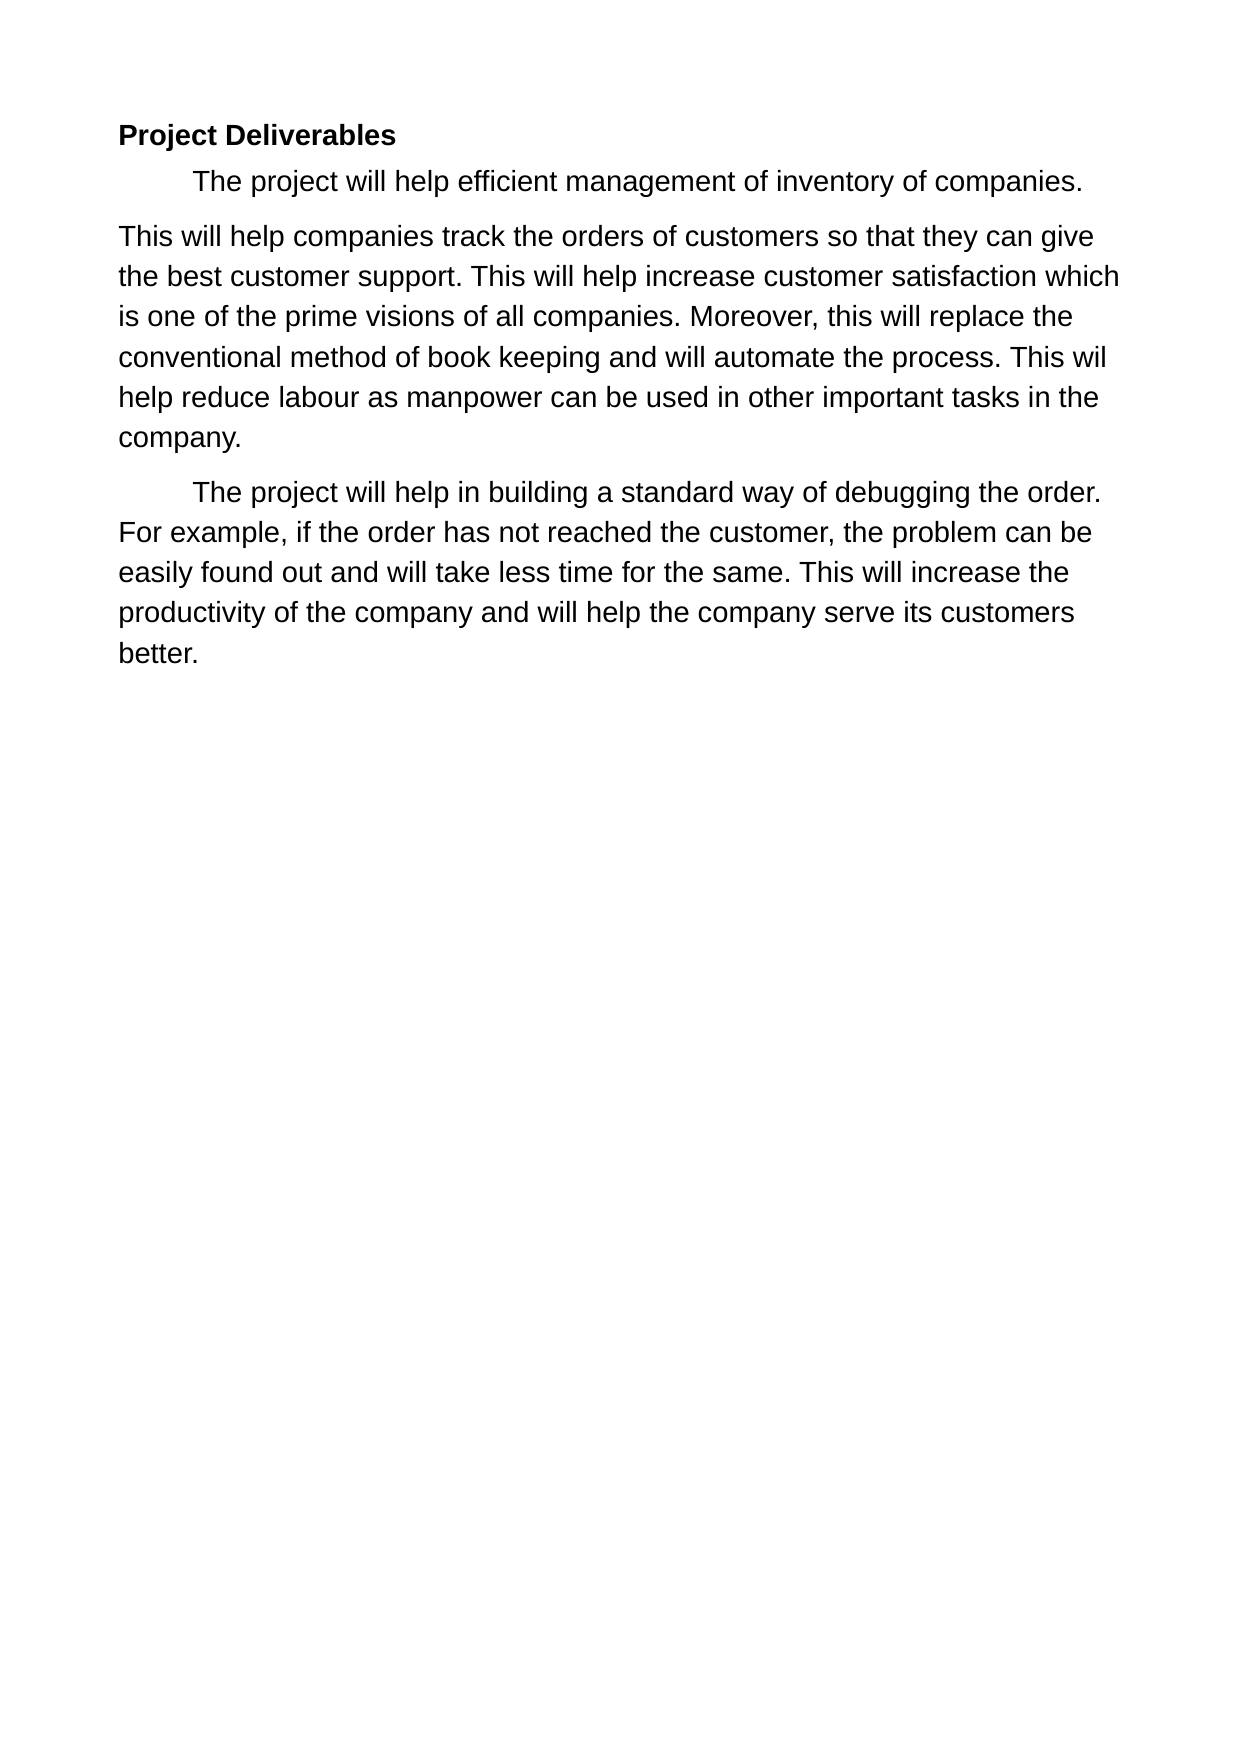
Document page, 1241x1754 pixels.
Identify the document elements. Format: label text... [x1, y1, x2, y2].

text The project will help efficient management of inventory of companies. [118, 164, 1122, 198]
text This will help companies track the orders of customers so that they can give the best customer support. This will help increase customer satisfaction which is one of the prime visions of all companies. Moreover, this will replace the conventional method of book keeping and will automate the process. This wil help reduce labour as manpower can be used in other important tasks in the company. [118, 219, 1122, 453]
subtitle Project Deliverables [118, 118, 1122, 152]
text The project will help in building a standard way of debugging the order. For example, if the order has not reached the customer, the problem can be easily found out and will take less time for the same. This will increase the productivity of the company and will help the company serve its customers better. [118, 475, 1122, 669]
